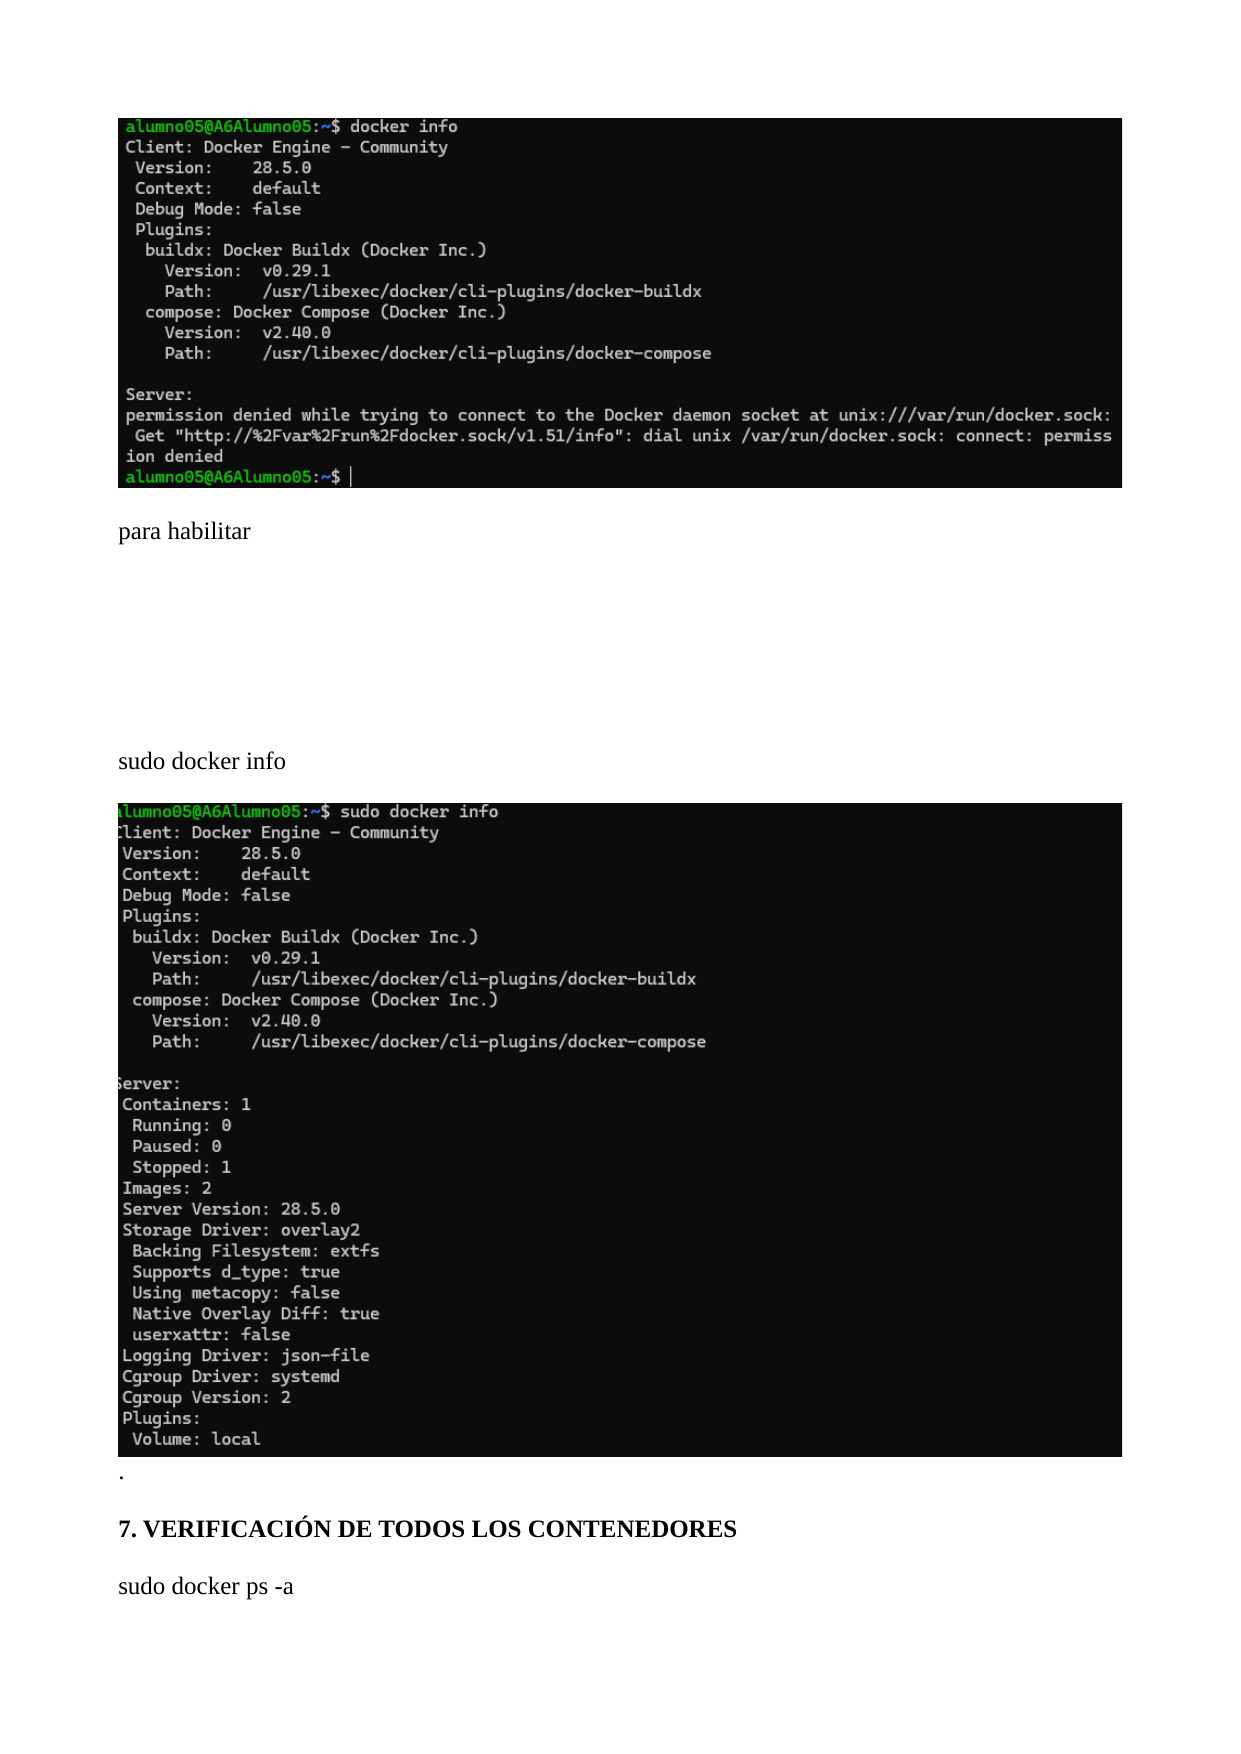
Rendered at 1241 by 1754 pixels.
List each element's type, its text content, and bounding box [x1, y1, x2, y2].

text sudo docker info [118, 746, 1122, 775]
text . [118, 1457, 1122, 1485]
text sudo docker ps -a [118, 1571, 1122, 1600]
picture [118, 803, 1123, 1457]
text para habilitar [118, 516, 1122, 545]
text 7. VERIFICACIÓN DE TODOS LOS CONTENEDORES [118, 1514, 1122, 1543]
picture [118, 118, 1123, 488]
